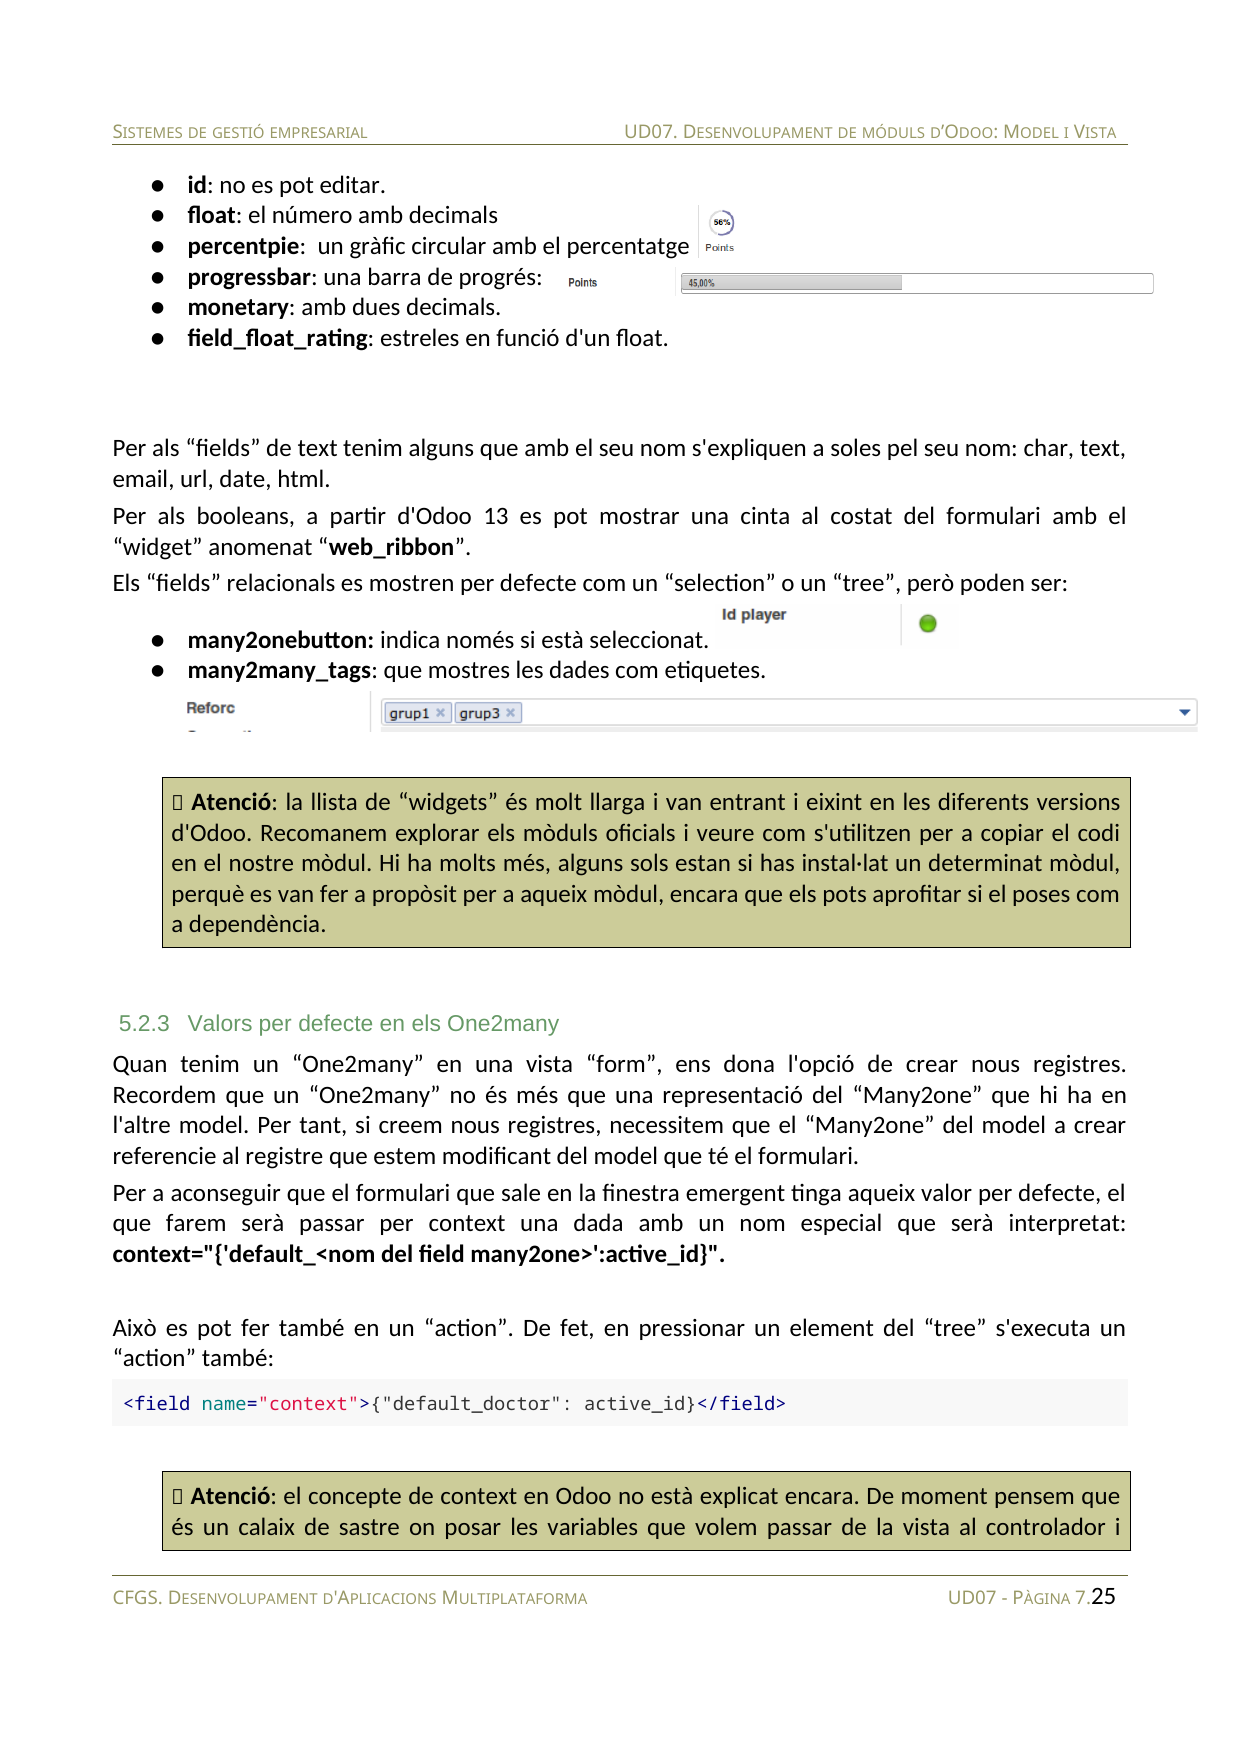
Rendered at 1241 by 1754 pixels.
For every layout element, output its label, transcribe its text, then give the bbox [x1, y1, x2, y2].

picture [187, 691, 1203, 732]
list many2many_tags: que mostres les dades com etiquetes. [150, 655, 1128, 685]
text Quan tenim un “One2many” en una vista “form”, ens dona l'opció de crear nous registres. Recordem que un “One2many” no és més que una representació del “Many2one” que hi ha en l'altre model. Per tant, si creem nous registres, necessitem que el “Many2one” del model a crear referencie al registre que estem modificant del model que té el formulari. [112, 1048, 1128, 1170]
list float: el número amb decimals [150, 199, 1128, 230]
text ❕ Atenció: el concepte de context en Odoo no està explicat encara. De moment pensem que és un calaix de sastre on posar les variables que volem passar de la vista al controlador i [163, 1472, 1130, 1550]
list field_float_rating: estreles en funció d'un float. [150, 322, 1128, 352]
picture [715, 604, 959, 649]
list percentpie: un gràfic circular amb el percentatge. [150, 230, 688, 261]
list monetary: amb dues decimals. [150, 291, 1128, 322]
picture [566, 267, 1160, 306]
list progressbar: una barra de progrés: [150, 261, 1128, 291]
text Això es pot fer també en un “action”. De fet, en pressionar un element del “tree” s'executa un “action” també: [112, 1312, 1128, 1373]
list percentpie: un gràfic circular amb el percentatge. [753, 230, 1128, 261]
text Per a aconseguir que el formulari que sale en la finestra emergent tinga aqueix valor per defecte, el que farem serà passar per context una dada amb un nom especial que serà interpretat: context="{'default_<nom del field many2one>':active_id}". [112, 1177, 1128, 1268]
subtitle Valors per defecte en els One2many [112, 1009, 1128, 1036]
text Per als “fields” de text tenim alguns que amb el seu nom s'expliquen a soles pel seu nom: char, text, email, url, date, html. [112, 433, 1128, 494]
text ❕ Atenció: la llista de “widgets” és molt llarga i van entrant i eixint en les diferents versions d'Odoo. Recomanem explorar els mòduls oficials i veure com s'utilitzen per a copiar el codi en el nostre mòdul. Hi ha molts més, alguns sols estan si has instal·lat un determinat mòdul, perquè es van fer a propòsit per a aqueix mòdul, encara que els pots aprofitar si el poses com a dependència. [163, 778, 1130, 947]
text Per als booleans, a partir d'Odoo 13 es pot mostrar una cinta al costat del formulari amb el “widget” anomenat “web_ribbon”. [112, 500, 1128, 561]
list id: no es pot editar. [150, 169, 1128, 199]
text Els “fields” relacionals es mostren per defecte com un “selection” o un “tree”, però poden ser: [112, 568, 1128, 598]
list many2onebutton: indica només si està seleccionat. [150, 604, 1128, 655]
picture [688, 205, 753, 266]
table_header <field name="context">{"default_doctor": active_id}</field> [112, 1379, 1128, 1426]
